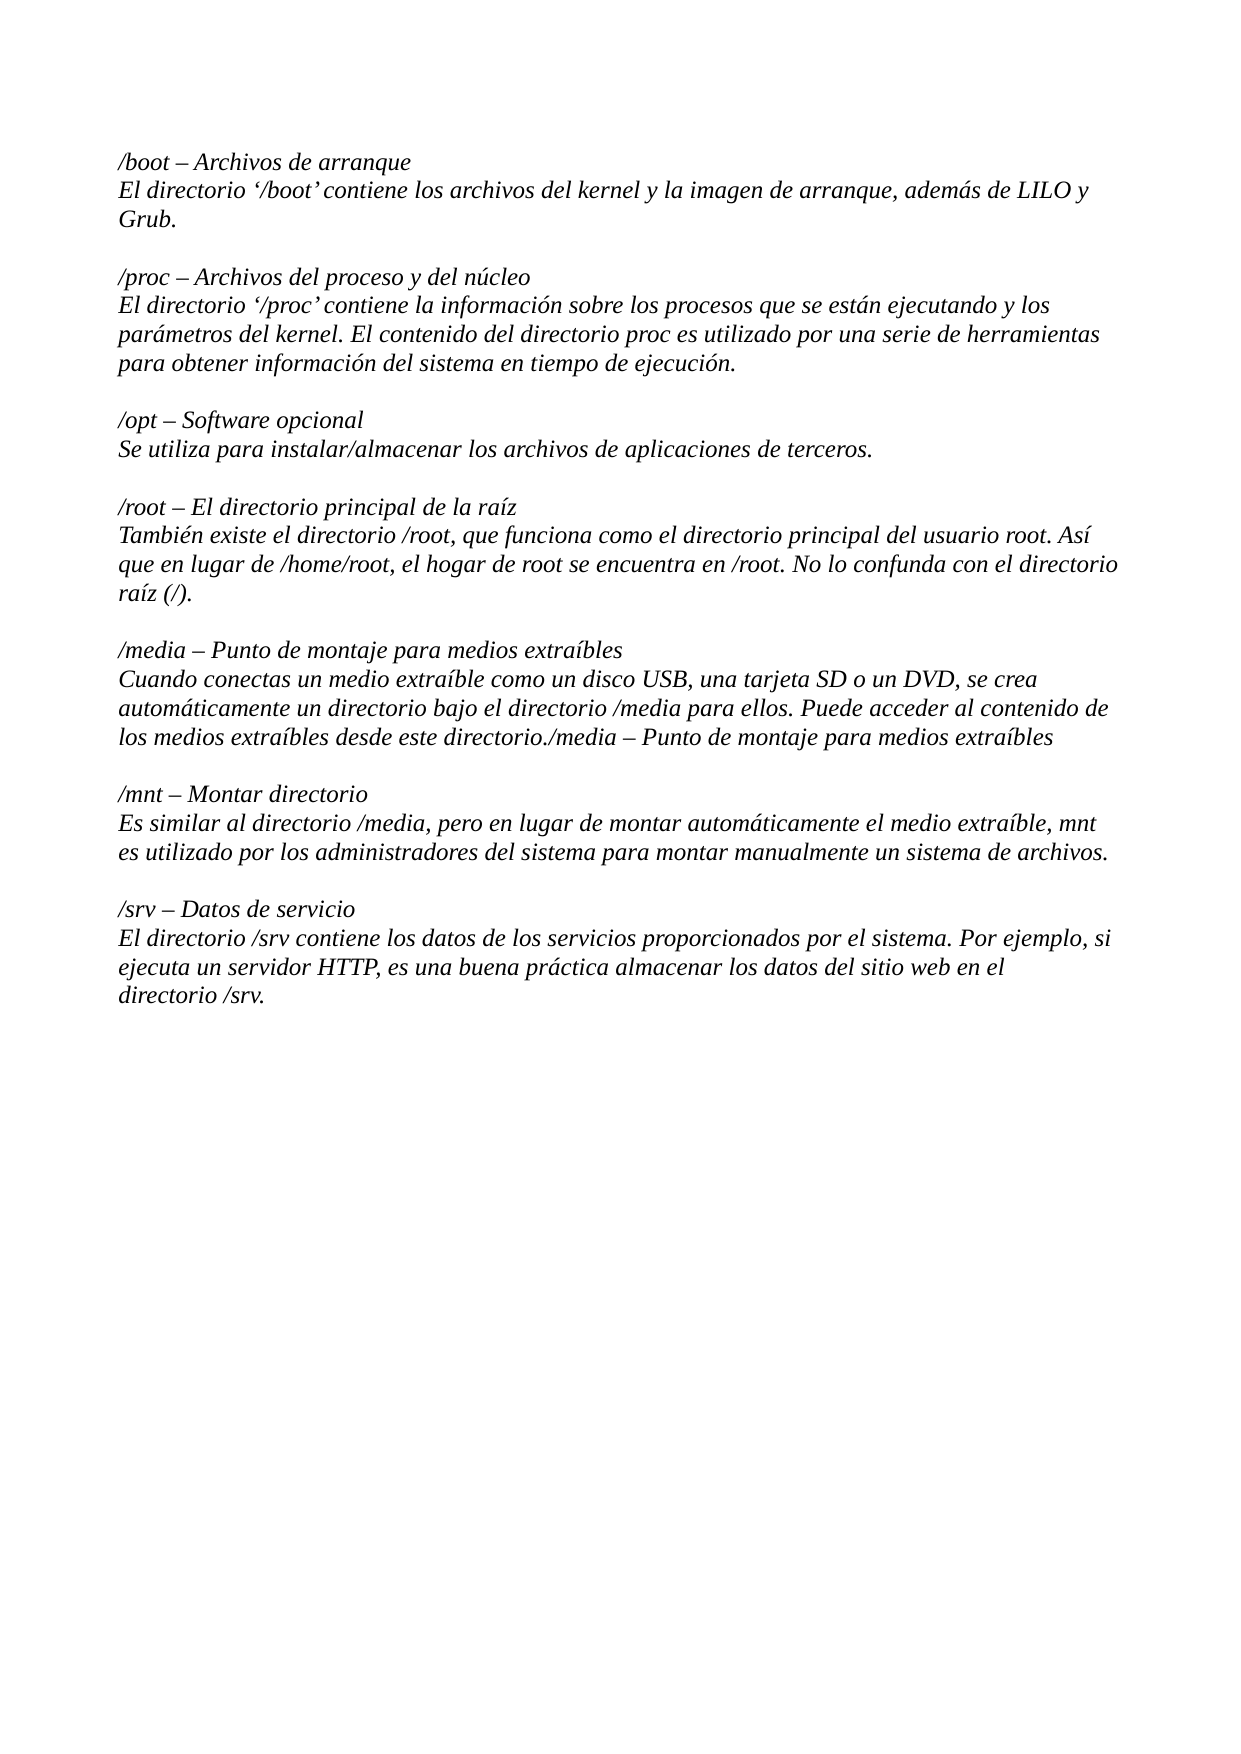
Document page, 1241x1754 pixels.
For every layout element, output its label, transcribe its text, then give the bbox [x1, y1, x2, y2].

text Se utiliza para instalar/almacenar los archivos de aplicaciones de terceros. [118, 434, 1122, 463]
text /opt – Software opcional [118, 406, 1122, 434]
text El directorio ‘/proc’ contiene la información sobre los procesos que se están ejecutando y los parámetros del kernel. El contenido del directorio proc es utilizado por una serie de herramientas para obtener información del sistema en tiempo de ejecución. [118, 291, 1122, 377]
text /srv – Datos de servicio [118, 894, 1122, 923]
text /root – El directorio principal de la raíz [118, 492, 1122, 521]
text El directorio ‘/boot’ contiene los archivos del kernel y la imagen de arranque, además de LILO y Grub. [118, 176, 1122, 233]
text /proc – Archivos del proceso y del núcleo [118, 262, 1122, 291]
text El directorio /srv contiene los datos de los servicios proporcionados por el sistema. Por ejemplo, si ejecuta un servidor HTTP, es una buena práctica almacenar los datos del sitio web en el directorio /srv. [118, 923, 1122, 1009]
text También existe el directorio /root, que funciona como el directorio principal del usuario root. Así que en lugar de /home/root, el hogar de root se encuentra en /root. No lo confunda con el directorio raíz (/). [118, 521, 1122, 607]
text /mnt – Montar directorio [118, 779, 1122, 808]
text /media – Punto de montaje para medios extraíbles [118, 636, 1122, 664]
text Es similar al directorio /media, pero en lugar de montar automáticamente el medio extraíble, mnt es utilizado por los administradores del sistema para montar manualmente un sistema de archivos. [118, 808, 1122, 866]
text /boot – Archivos de arranque [118, 147, 1122, 176]
text Cuando conectas un medio extraíble como un disco USB, una tarjeta SD o un DVD, se crea automáticamente un directorio bajo el directorio /media para ellos. Puede acceder al contenido de los medios extraíbles desde este directorio./media – Punto de montaje para medios extraíbles [118, 664, 1122, 751]
